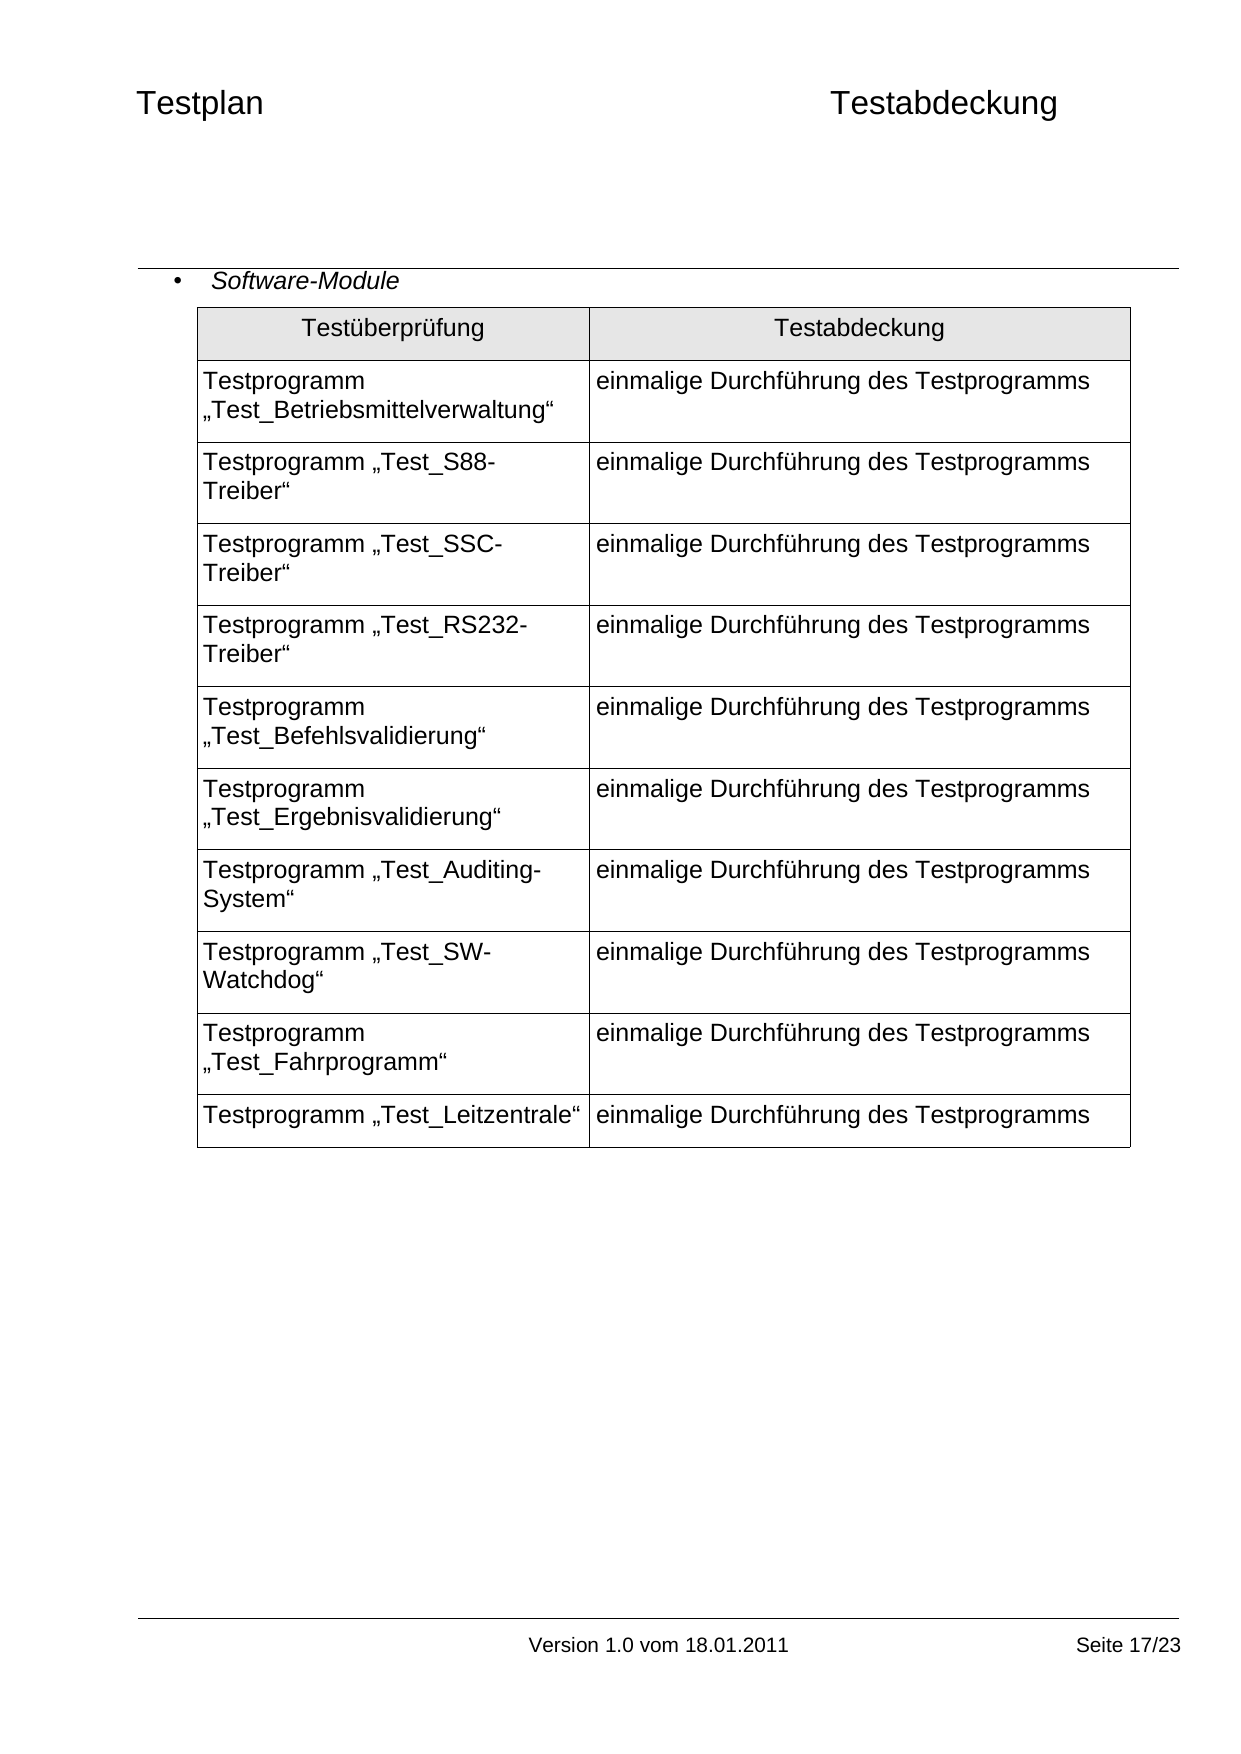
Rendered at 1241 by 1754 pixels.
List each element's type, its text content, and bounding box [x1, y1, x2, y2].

table_header Testüberprüfung [198, 308, 589, 360]
table_cell einmalige Durchführung des Testprogramms [590, 1014, 1130, 1094]
table_cell einmalige Durchführung des Testprogramms [590, 769, 1130, 849]
table_cell einmalige Durchführung des Testprogramms [590, 524, 1130, 605]
table_cell Testprogramm „Test_Betriebsmittelverwaltung“ [198, 361, 589, 442]
table_cell Testprogramm „Test_Fahrprogramm“ [198, 1014, 589, 1094]
table_cell Testprogramm „Test_Ergebnisvalidierung“ [198, 769, 589, 849]
table_cell einmalige Durchführung des Testprogramms [590, 687, 1130, 768]
table_cell einmalige Durchführung des Testprogramms [590, 932, 1130, 1012]
table_cell Testprogramm „Test_RS232-Treiber“ [198, 606, 589, 686]
table_cell Testprogramm „Test_Auditing-System“ [198, 850, 589, 931]
table_cell Testprogramm „Test_Leitzentrale“ [198, 1095, 589, 1147]
table_cell Testprogramm „Test_SW-Watchdog“ [198, 932, 589, 1012]
table_cell einmalige Durchführung des Testprogramms [590, 606, 1130, 686]
list Software-Module [173, 289, 1181, 295]
table_header Testabdeckung [590, 308, 1130, 360]
table_cell einmalige Durchführung des Testprogramms [590, 1095, 1130, 1147]
table_cell Testprogramm „Test_Befehlsvalidierung“ [198, 687, 589, 768]
table_cell Testprogramm „Test_SSC-Treiber“ [198, 524, 589, 605]
table_cell einmalige Durchführung des Testprogramms [590, 443, 1130, 523]
table_cell einmalige Durchführung des Testprogramms [590, 850, 1130, 931]
table_cell Testprogramm „Test_S88-Treiber“ [198, 443, 589, 523]
table_cell einmalige Durchführung des Testprogramms [590, 361, 1130, 442]
